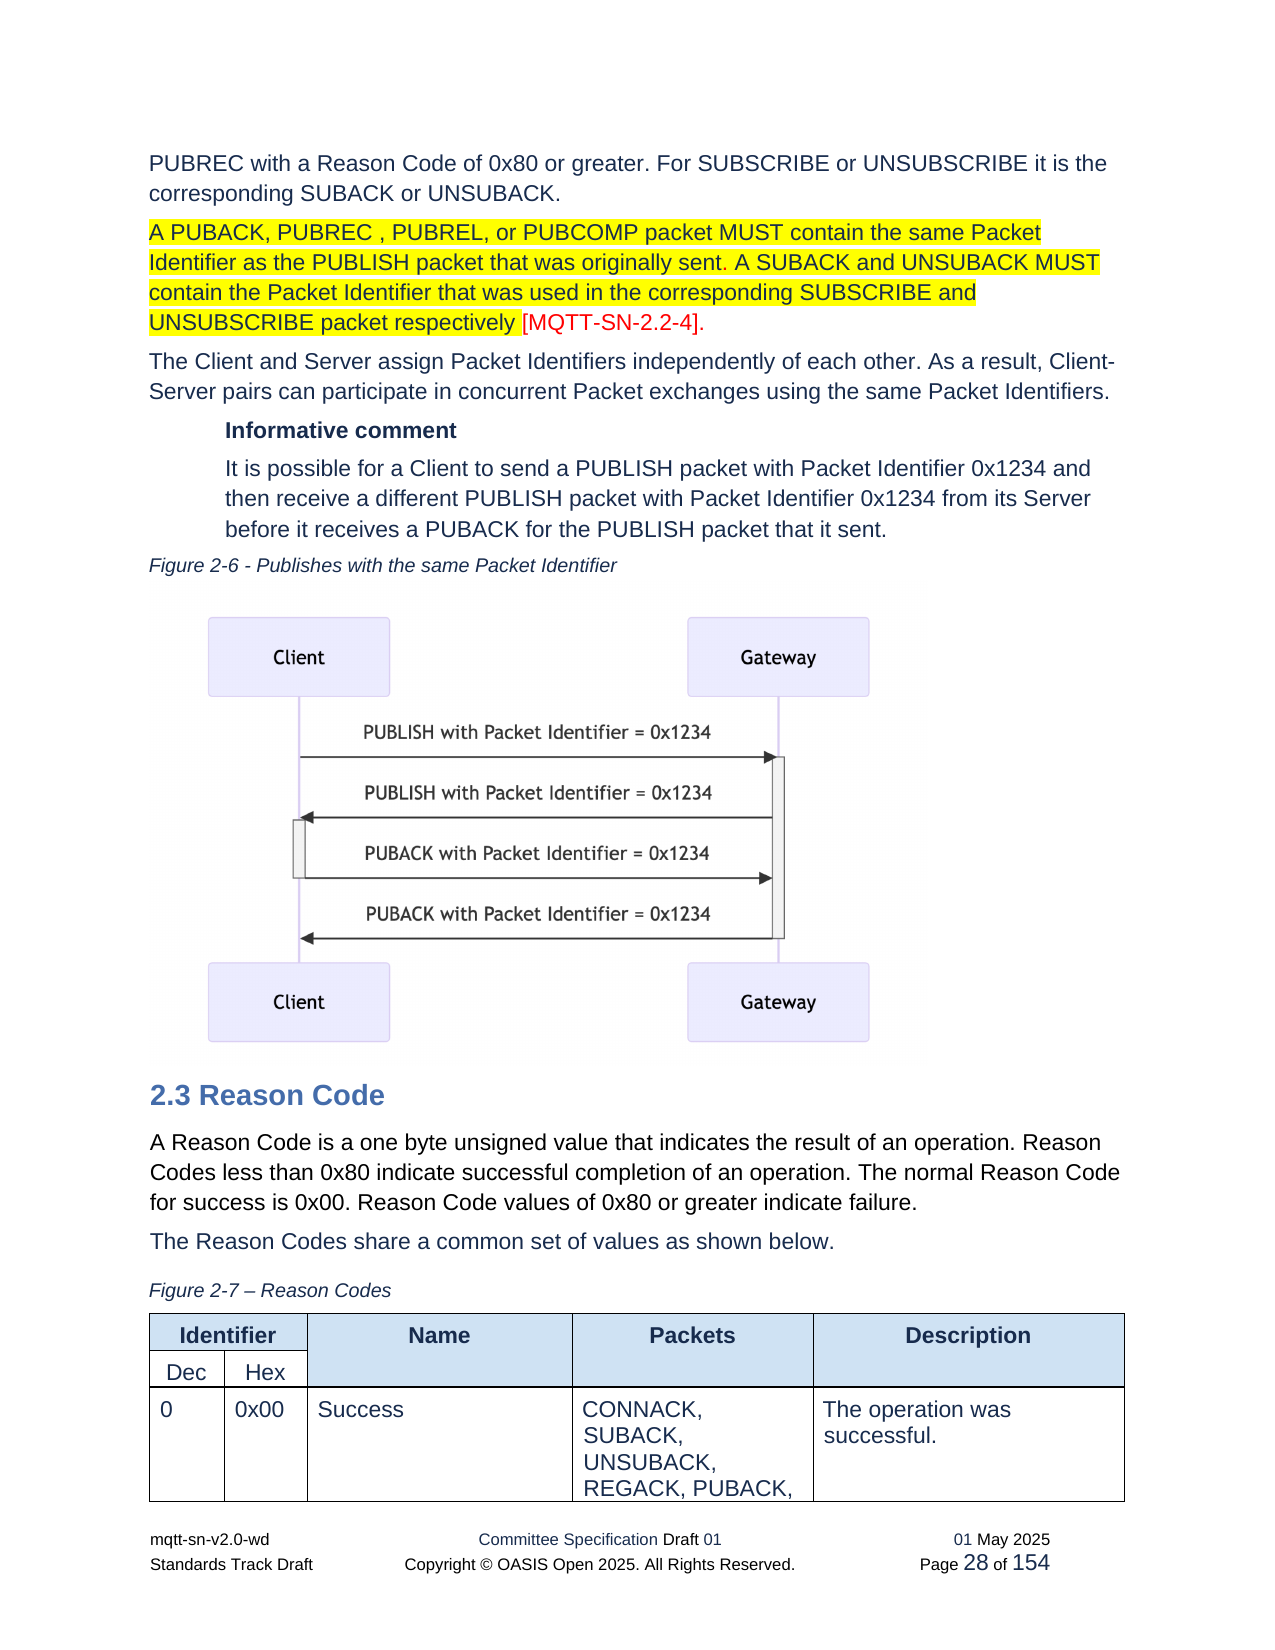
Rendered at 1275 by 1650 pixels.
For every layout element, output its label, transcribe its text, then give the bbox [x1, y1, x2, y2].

text The Reason Codes share a common set of values as shown below. [149, 1228, 1124, 1254]
text It is possible for a Client to send a PUBLISH packet with Packet Identifier 0x1234 and then receive a different PUBLISH packet with Packet Identifier 0x1234 from its Server before it receives a PUBACK for the PUBLISH packet that it sent. [225, 455, 1124, 542]
text The Client and Server assign Packet Identifiers independently of each other. As a result, Client-Server pairs can participate in concurrent Packet exchanges using the same Packet Identifiers. [148, 348, 1124, 404]
text A Reason Code is a one byte unsigned value that indicates the result of an operation. Reason Codes less than 0x80 indicate successful completion of an operation. The normal Reason Code for success is 0x00. Reason Code values of 0x80 or greater indicate failure. [149, 1129, 1124, 1216]
text Informative comment [225, 417, 1124, 443]
table_header Name [308, 1314, 572, 1386]
table_header Packets [573, 1314, 813, 1386]
table_cell Success [308, 1388, 572, 1501]
table_cell The operation was successful. [814, 1388, 1124, 1501]
table_cell Hex [225, 1351, 307, 1386]
text PUBREC with a Reason Code of 0x80 or greater. For SUBSCRIBE or UNSUBSCRIBE it is the corresponding SUBACK or UNSUBACK. [148, 150, 1124, 207]
text Figure 2-6 - Publishes with the same Packet Identifier [148, 554, 1124, 1065]
table_cell 0x00 [225, 1388, 307, 1501]
text Figure 2-7 – Reason Codes [148, 1279, 1124, 1301]
table_header Identifier [150, 1314, 307, 1350]
table_cell CONNACK, SUBACK, UNSUBACK, REGACK, PUBACK, [573, 1388, 813, 1501]
table_cell Dec [150, 1351, 224, 1386]
text A PUBACK, PUBREC , PUBREL, or PUBCOMP packet MUST contain the same Packet Identifier as the PUBLISH packet that was originally sent. A SUBACK and UNSUBACK MUST contain the Packet Identifier that was used in the corresponding SUBSCRIBE and UNSUBSCRIBE packet respectively [MQTT-SN-2.2-4]. [148, 219, 1124, 336]
picture [148, 580, 929, 1066]
table_header Description [814, 1314, 1124, 1386]
subtitle 2.3 Reason Code [150, 1077, 1124, 1111]
table_cell 0 [150, 1388, 224, 1501]
